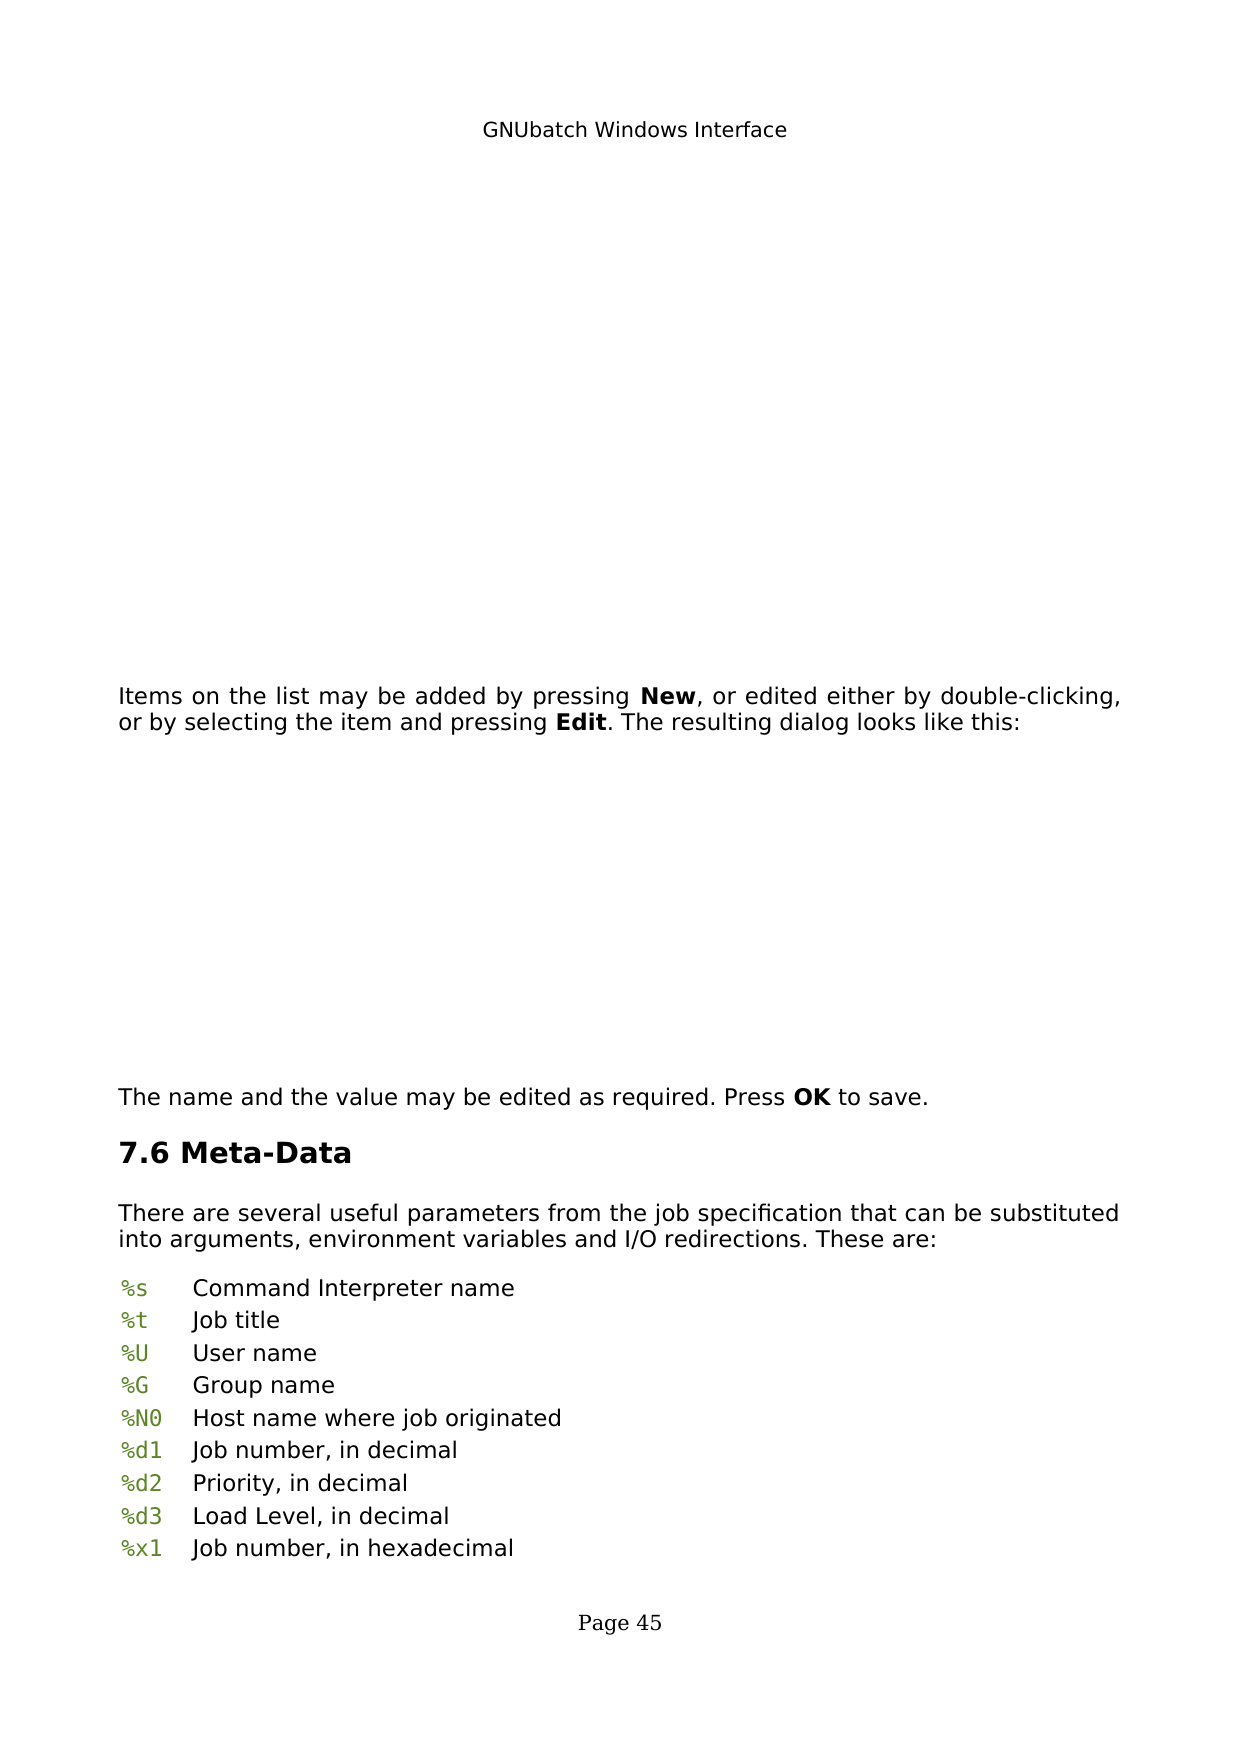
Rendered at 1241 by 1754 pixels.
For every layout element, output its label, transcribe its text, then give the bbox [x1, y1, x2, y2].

table_cell Load Level, in decimal [190, 1500, 1019, 1533]
table_cell %d3 [118, 1500, 189, 1533]
table_cell %G [118, 1370, 189, 1402]
table_cell Host name where job originated [190, 1402, 1019, 1435]
table_cell %x1 [118, 1533, 189, 1565]
table_cell Job title [190, 1304, 1019, 1337]
table_cell User name [190, 1337, 1019, 1369]
table_cell Priority, in decimal [190, 1468, 1019, 1500]
subtitle Meta-Data [118, 1136, 1122, 1170]
table_cell %d1 [118, 1435, 189, 1467]
table_cell %t [118, 1304, 189, 1337]
text Items on the list may be added by pressing New, or edited either by double-clicking, or by selecting the item and pressing Edit. The resulting dialog looks like this: [118, 172, 1122, 736]
table_cell Job number, in hexadecimal [190, 1533, 1019, 1565]
text There are several useful parameters from the job specification that can be substituted into arguments, environment variables and I/O redirections. These are: [118, 1200, 1122, 1253]
table_cell %N0 [118, 1402, 189, 1435]
table_cell %d2 [118, 1468, 189, 1500]
table_cell Group name [190, 1370, 1019, 1402]
text The name and the value may be edited as required. Press OK to save. [118, 1084, 1122, 1111]
table_header Command Interpreter name [190, 1272, 1019, 1304]
table_header %s [118, 1272, 189, 1304]
table_cell Job number, in decimal [190, 1435, 1019, 1467]
table_cell %U [118, 1337, 189, 1369]
